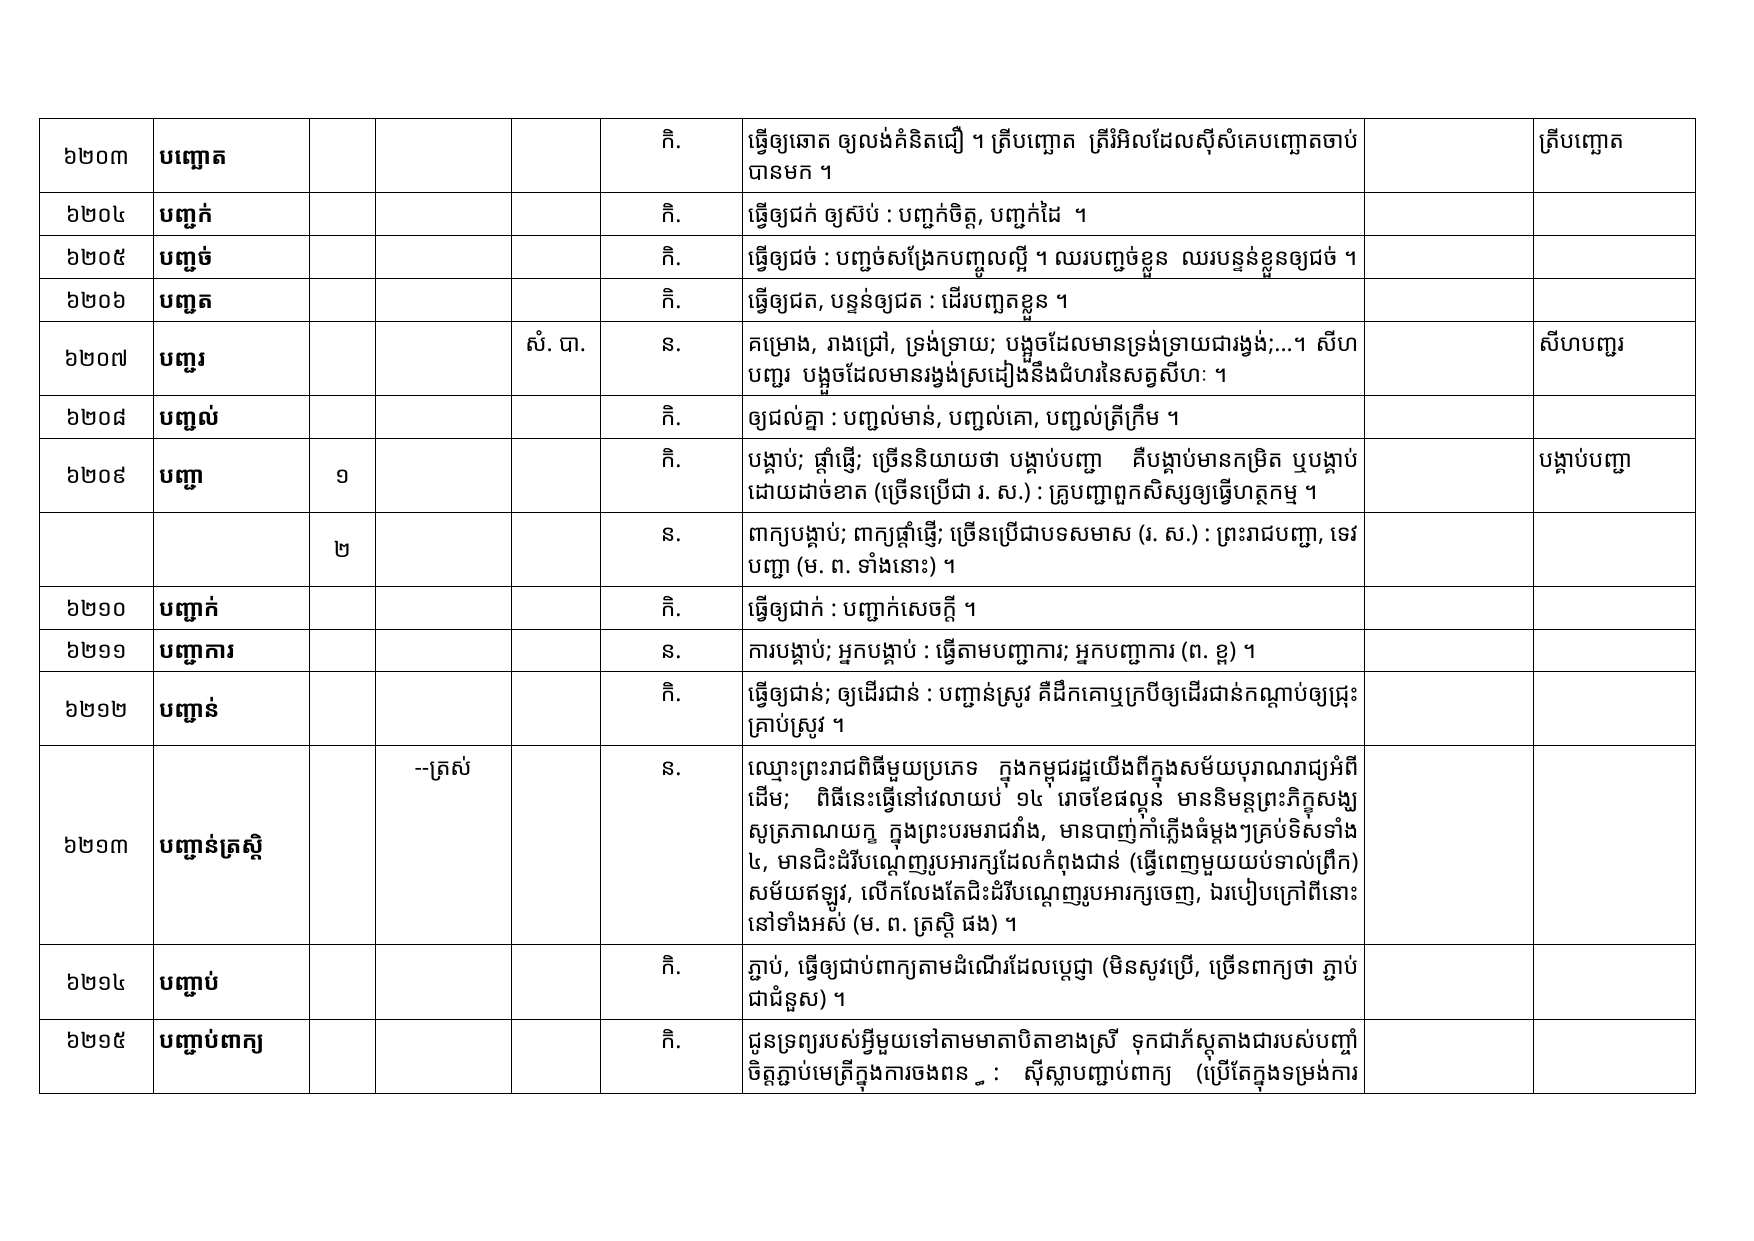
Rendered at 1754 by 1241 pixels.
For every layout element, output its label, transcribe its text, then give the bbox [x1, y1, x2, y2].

table_cell [376, 322, 511, 395]
table_cell [310, 322, 375, 395]
table_cell បញ្ជាប់​ពាក្យ [154, 1020, 309, 1092]
table_cell [1365, 236, 1533, 278]
table_cell [512, 672, 600, 745]
table_cell ធ្វើ​ឲ្យ​ឆោត ឲ្យ​លង់​គំនិត​ជឿ ។ ត្រី​បញ្ឆោត ត្រី​រំអិល​ដែល​ស៊ី​សំ​គេ​បញ្ឆោត​ចាប់​បាន​មក ។ [743, 119, 1364, 192]
table_cell ២ [310, 513, 375, 586]
table_cell ន. [601, 513, 742, 586]
table_cell ន. [601, 630, 742, 671]
table_cell ធ្វើ​ឲ្យ​ជត, បន្ទន់​ឲ្យ​ជត : ដើរ​បញ្ឆត​ខ្លួន ។ [743, 279, 1364, 321]
table_cell ៦២១០ [40, 587, 153, 628]
table_cell បញ្ជាក់ [154, 587, 309, 628]
table_cell [512, 193, 600, 235]
table_cell បញ្ជច់ [154, 236, 309, 278]
table_cell ៦២០៣ [40, 119, 153, 192]
table_cell ឈ្មោះ​ព្រះ​រាជ​ពិធី​មួយ​ប្រភេទ ក្នុង​កម្ពុជ​រដ្ឋ​យើង​ពី​ក្នុង​សម័យ​បុរាណ​រាជ្យ​អំពី​ដើម; ពិធី​នេះ​ធ្វើ​នៅ​វេលា​យប់ ១៤ រោច​ខែ​ផល្គុន មាន​និមន្ត​ព្រះ​ភិក្ខុ​សង្ឃ​សូត្រ​ភាណយក្ខ ក្នុង​ព្រះ​បរម​រាជវាំង, មាន​បាញ់​កាំភ្លើង​ធំ​ម្ដង​ៗ​គ្រប់​ទិស​ទាំង ៤, មាន​ជិះ​ដំរី​បណ្ដេញ​រូប​អារក្ស​ដែល​កំពុង​ជាន់ (ធ្វើ​ពេញ​មួយ​យប់​ទាល់​ព្រឹក) សម័យ​ឥឡូវ, លើក​លែង​តែ​ជិះ​ដំរី​បណ្ដេញ​រូប​អារក្ស​ចេញ, ឯ​របៀប​ក្រៅ​ពីនោះ​នៅ​ទាំងអស់ (ម. ព. ត្រស្ដិ ផង) ។ [743, 746, 1364, 944]
table_cell [1365, 746, 1533, 944]
table_cell ៦២១២ [40, 672, 153, 745]
table_cell [512, 746, 600, 944]
table_cell ៦២០៦ [40, 279, 153, 321]
table_cell ជូន​ទ្រព្យ​របស់​អ្វី​មួយ​ទៅ​តាម​មាតា​បិតា​ខាង​ស្រី ទុក​ជា​ភ័ស្ដុតាង​ជា​របស់​បញ្ចាំ​ចិត្ត​ភ្ជាប់​មេត្រី​ក្នុង​ការ​ចង​ពន្ធ : ស៊ី​ស្លា​បញ្ជាប់​ពាក្យ (ប្រើ​តែ​ក្នុង​ទម្រង់​ការ​អាពាហ៍ពិពាហ៍) ។ [743, 1020, 1364, 1092]
table_cell [376, 119, 511, 192]
table_cell [376, 279, 511, 321]
table_cell [310, 587, 375, 628]
table_cell [154, 513, 309, 586]
table_cell បញ្ជា [154, 439, 309, 512]
table_cell [1534, 279, 1695, 321]
table_cell [310, 193, 375, 235]
table_cell កិ. [601, 672, 742, 745]
table_cell ន. [601, 746, 742, 944]
table_cell ៦២០៥ [40, 236, 153, 278]
table_cell [1534, 1020, 1695, 1092]
table_cell ៦២០៤ [40, 193, 153, 235]
table_cell [376, 1020, 511, 1092]
table_cell [512, 439, 600, 512]
table_cell [1534, 630, 1695, 671]
table_cell [1365, 279, 1533, 321]
table_cell [512, 1020, 600, 1092]
table_cell ពាក្យ​បង្គាប់; ពាក្យ​ផ្ដាំ​ផ្ញើ; ច្រើន​ប្រើ​ជា​បទ​សមាស (រ. ស.) : ព្រះ​រាជ​បញ្ជា, ទេវ​បញ្ជា (ម. ព. ទាំង​នោះ) ។ [743, 513, 1364, 586]
table_cell [1365, 587, 1533, 628]
table_cell [376, 193, 511, 235]
table_cell [512, 119, 600, 192]
table_cell [376, 945, 511, 1018]
table_cell ៦២១៣ [40, 746, 153, 944]
table_cell [310, 279, 375, 321]
table_cell គម្រោង, រាង​ជ្រៅ, ទ្រង់ទ្រាយ; បង្អួច​ដែល​មាន​ទ្រង់ទ្រាយ​ជា​រង្វង់;...។ សីហ​បញ្ជរ បង្អួច​ដែល​មាន​រង្វង់​ស្រដៀង​នឹង​ជំហរ​នៃ​សត្វ​សីហៈ ។ [743, 322, 1364, 395]
table_cell ៦២១៥ [40, 1020, 153, 1092]
table_cell [1534, 587, 1695, 628]
table_cell [512, 630, 600, 671]
table_cell កិ. [601, 1020, 742, 1092]
table_cell ៦២១១ [40, 630, 153, 671]
table_cell ៦២០៩ [40, 439, 153, 512]
table_cell [376, 672, 511, 745]
table_cell បញ្ជាន់ [154, 672, 309, 745]
table_cell [1534, 945, 1695, 1018]
table_cell [40, 513, 153, 586]
table_cell [1365, 439, 1533, 512]
table_cell បង្គាប់​បញ្ជា [1534, 439, 1695, 512]
table_cell [1365, 513, 1533, 586]
table_cell [310, 396, 375, 437]
table_cell [1365, 119, 1533, 192]
table_cell [376, 513, 511, 586]
table_cell [1534, 193, 1695, 235]
table_cell [310, 1020, 375, 1092]
table_cell [512, 587, 600, 628]
table_cell ធ្វើ​ឲ្យ​ជក់ ឲ្យ​ស៊ប់ : បញ្ជក់​ចិត្ត, បញ្ជក់​ដៃ ។ [743, 193, 1364, 235]
table_cell ន. [601, 322, 742, 395]
table_cell កិ. [601, 119, 742, 192]
table_cell [512, 279, 600, 321]
table_cell បញ្ជា​ការ [154, 630, 309, 671]
table_cell ការ​បង្គាប់; អ្នក​បង្គាប់ : ធ្វើ​តាម​បញ្ជា​ការ; អ្នក​បញ្ជា​ការ (ព. ខ្ព) ។ [743, 630, 1364, 671]
table_cell [1534, 236, 1695, 278]
table_cell ៦២០៧ [40, 322, 153, 395]
table_cell [1365, 672, 1533, 745]
table_cell ៦២១៤ [40, 945, 153, 1018]
table_cell [1365, 945, 1533, 1018]
table_cell បញ្ជល់ [154, 396, 309, 437]
table_cell [512, 513, 600, 586]
table_cell ធ្វើ​ឲ្យ​ជច់ : បញ្ជច់​សង្រែក​បញ្ចូល​ល្អី ។ ឈរ​បញ្ជច់​ខ្លួន ឈរ​បន្ទន់​ខ្លួន​ឲ្យ​ជច់ ។ [743, 236, 1364, 278]
table_cell [512, 396, 600, 437]
table_cell [1365, 396, 1533, 437]
table_cell [1534, 513, 1695, 586]
table_cell បញ្ឆោត [154, 119, 309, 192]
table_cell [310, 945, 375, 1018]
table_cell [1365, 322, 1533, 395]
table_cell [1365, 193, 1533, 235]
table_cell កិ. [601, 945, 742, 1018]
table_cell កិ. [601, 236, 742, 278]
table_cell កិ. [601, 193, 742, 235]
table_cell កិ. [601, 396, 742, 437]
table_cell [1534, 746, 1695, 944]
table_cell បញ្ជត [154, 279, 309, 321]
table_cell កិ. [601, 587, 742, 628]
table_cell ឲ្យ​ជល់​គ្នា : បញ្ជល់​មាន់, បញ្ជល់​គោ, បញ្ជល់​ត្រី​ក្រឹម ។ [743, 396, 1364, 437]
table_cell [1534, 672, 1695, 745]
table_cell កិ. [601, 279, 742, 321]
table_cell [1365, 630, 1533, 671]
table_cell សីហ​បញ្ជរ [1534, 322, 1695, 395]
table_cell [512, 945, 600, 1018]
table_cell [376, 630, 511, 671]
table_cell បញ្ជាន់​ត្រស្ដិ [154, 746, 309, 944]
table_cell ១ [310, 439, 375, 512]
table_cell [1534, 396, 1695, 437]
table_cell កិ. [601, 439, 742, 512]
table_cell [512, 236, 600, 278]
table_cell ៦២០៨ [40, 396, 153, 437]
table_cell [376, 396, 511, 437]
table_cell [376, 236, 511, 278]
table_cell សំ. បា. [512, 322, 600, 395]
table_cell ភ្ជាប់, ធ្វើ​ឲ្យ​ជាប់​ពាក្យ​តាម​ដំណើរ​ដែល​ប្ដេជ្ញា (មិន​សូវ​ប្រើ, ច្រើន​ពាក្យ​ថា ភ្ជាប់ ជា​ជំនួស) ។ [743, 945, 1364, 1018]
table_cell [310, 630, 375, 671]
table_cell [310, 236, 375, 278]
table_cell បញ្ជរ [154, 322, 309, 395]
table_cell --ត្រស់ [376, 746, 511, 944]
table_cell ធ្វើ​ឲ្យ​ជាក់ : បញ្ជាក់​សេចក្ដី ។ [743, 587, 1364, 628]
table_cell បញ្ជក់ [154, 193, 309, 235]
table_cell [1365, 1020, 1533, 1092]
table_cell [376, 587, 511, 628]
table_cell ត្រី​បញ្ឆោត [1534, 119, 1695, 192]
table_cell [310, 119, 375, 192]
table_cell [376, 439, 511, 512]
table_cell បង្គាប់; ផ្ដាំ​ផ្ញើ; ច្រើន​និយាយ​ថា បង្គាប់​បញ្ជា គឺ​បង្គាប់​មាន​កម្រិត ឬ​បង្គាប់​ដោយ​ដាច់​ខាត (ច្រើន​ប្រើ​ជា រ. ស.) : គ្រូ​បញ្ជា​ពួក​សិស្ស​ឲ្យ​ធ្វើ​ហត្ថ​កម្ម ។ [743, 439, 1364, 512]
table_cell [310, 746, 375, 944]
table_cell បញ្ជាប់ [154, 945, 309, 1018]
table_cell ធ្វើ​ឲ្យ​ជាន់; ឲ្យ​ដើរ​ជាន់ : បញ្ជាន់​ស្រូវ គឺ​ដឹក​គោ​ឬ​ក្របី​ឲ្យ​ដើរ​ជាន់​កណ្ដាប់​ឲ្យ​ជ្រុះ​គ្រាប់​ស្រូវ ។ [743, 672, 1364, 745]
table_cell [310, 672, 375, 745]
